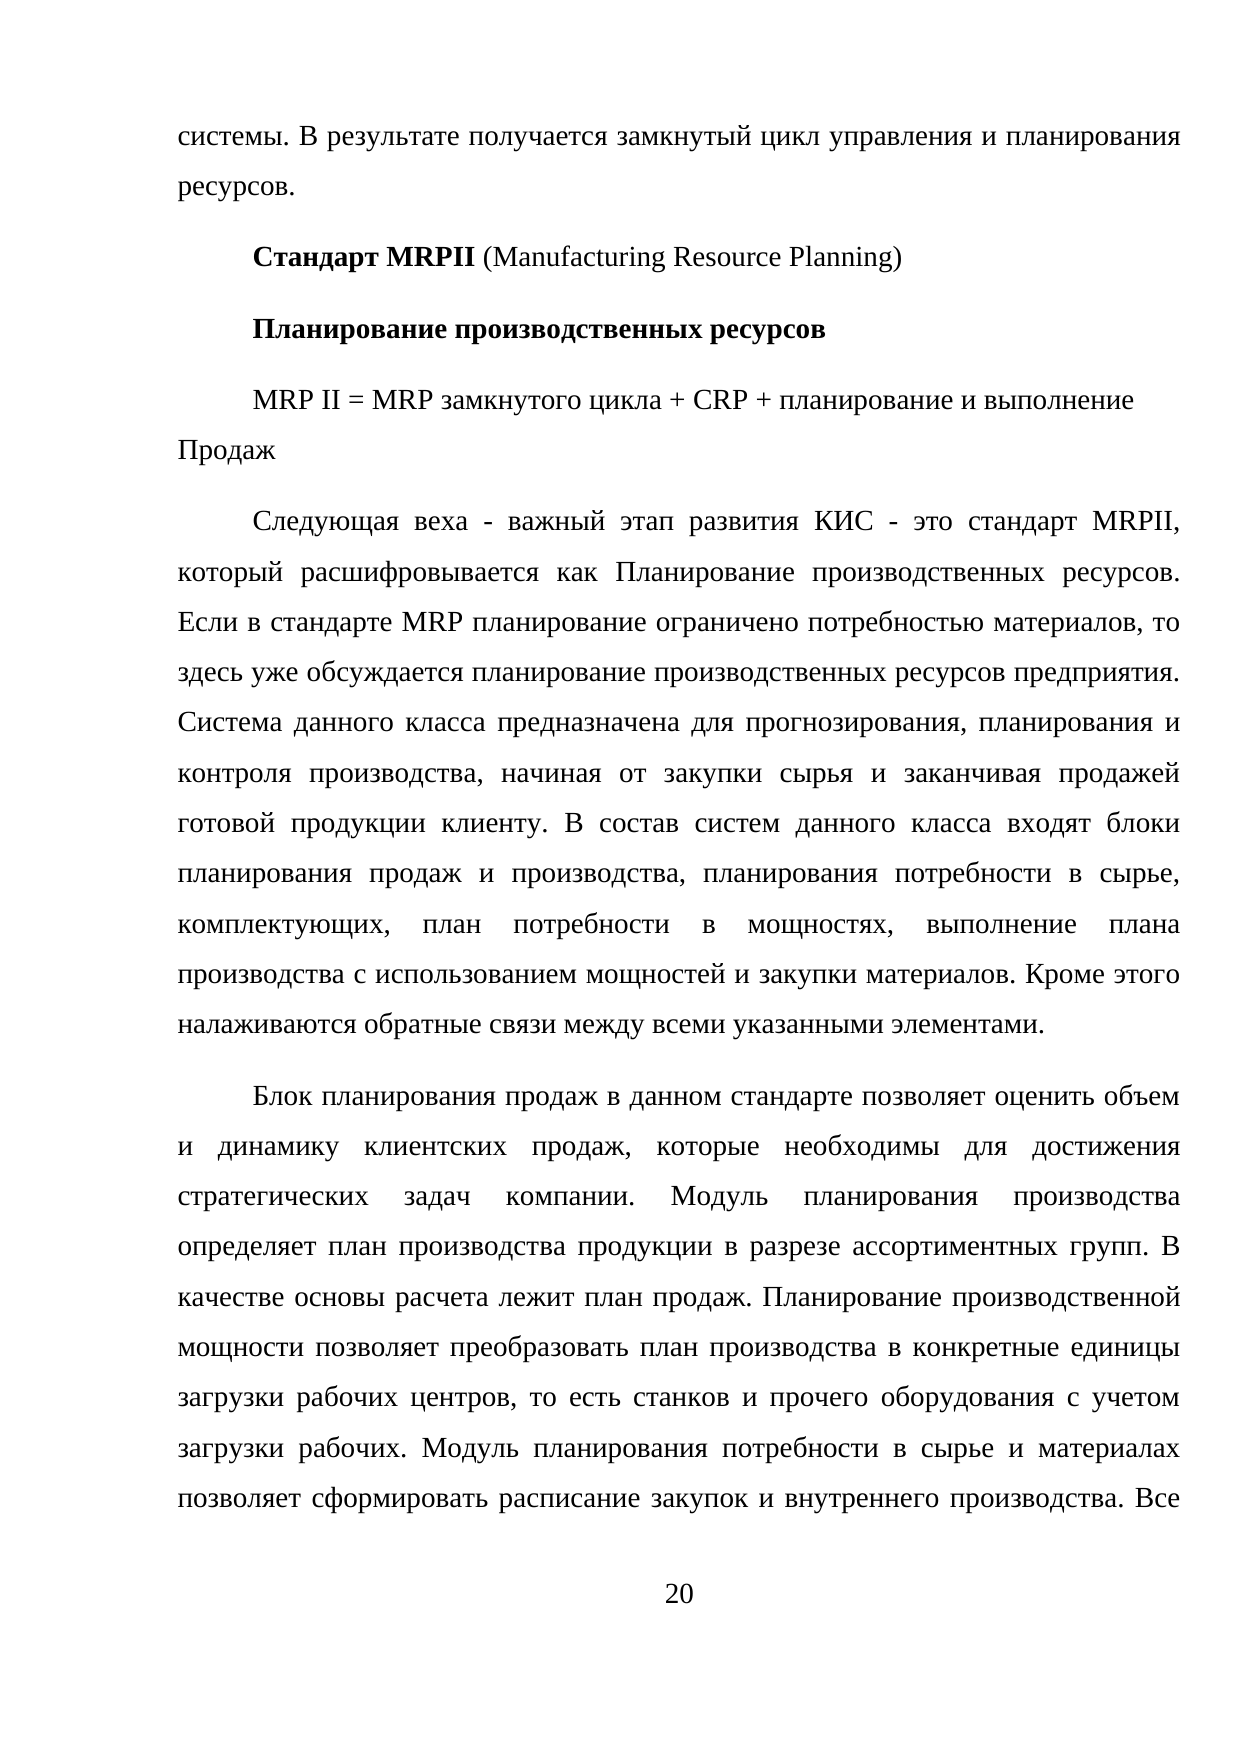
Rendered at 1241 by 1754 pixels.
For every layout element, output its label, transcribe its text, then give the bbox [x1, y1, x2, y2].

text системы. В результате получается замкнутый цикл управления и планирования ресурсов. [177, 118, 1181, 202]
text MRP II = MRP замкнутого цикла + CRP + планирование и выполнение Продаж [177, 382, 1181, 466]
text Блок планирования продаж в данном стандарте позволяет оценить объем и динамику клиентских продаж, которые необходимы для достижения стратегических задач компании. Модуль планирования производства определяет план производства продукции в разрезе ассортиментных групп. В качестве основы расчета лежит план продаж. Планирование производственной мощности позволяет преобразовать план производства в конкретные единицы загрузки рабочих центров, то есть станков и прочего оборудования с учетом загрузки рабочих. Модуль планирования потребности в сырье и материалах позволяет сформировать расписание закупок и внутреннего производства. Все [177, 1078, 1181, 1514]
text Стандарт MRPII (Manufacturing Resource Planning) [177, 239, 1181, 273]
text Планирование производственных ресурсов [177, 311, 1181, 344]
text Следующая веха - важный этап развития КИС - это стандарт MRPII, который расшифровывается как Планирование производственных ресурсов. Если в стандарте MRP планирование ограничено потребностью материалов, то здесь уже обсуждается планирование производственных ресурсов предприятия. Система данного класса предназначена для прогнозирования, планирования и контроля производства, начиная от закупки сырья и заканчивая продажей готовой продукции клиенту. В состав систем данного класса входят блоки планирования продаж и производства, планирования потребности в сырье, комплектующих, план потребности в мощностях, выполнение плана производства с использованием мощностей и закупки материалов. Кроме этого налаживаются обратные связи между всеми указанными элементами. [177, 503, 1181, 1040]
